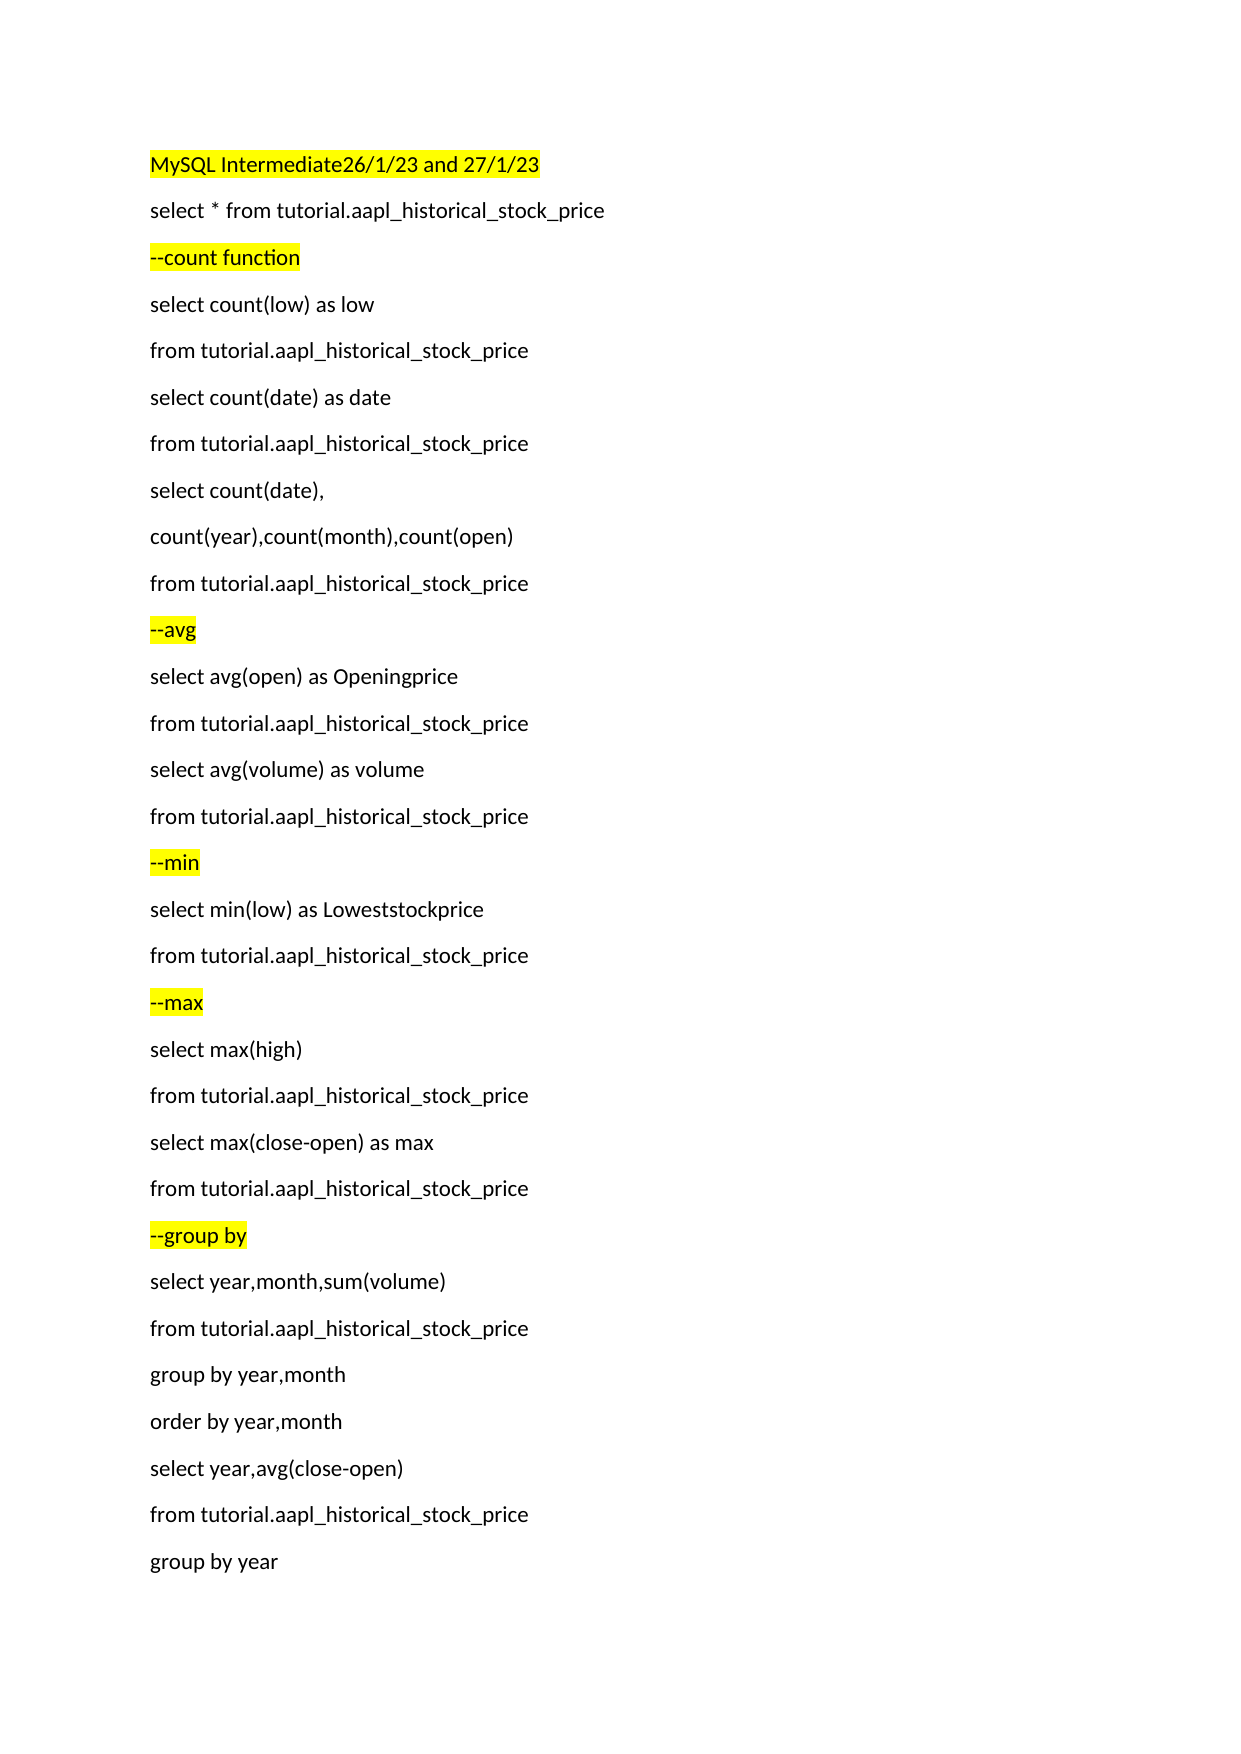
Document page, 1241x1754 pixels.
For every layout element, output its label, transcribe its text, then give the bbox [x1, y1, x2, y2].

text from tutorial.aapl_historical_stock_price [150, 802, 1090, 830]
text from tutorial.aapl_historical_stock_price [150, 709, 1090, 737]
text --min [150, 848, 1090, 876]
text from tutorial.aapl_historical_stock_price [150, 1081, 1090, 1109]
text select * from tutorial.aapl_historical_stock_price [150, 197, 1090, 224]
text from tutorial.aapl_historical_stock_price [150, 942, 1090, 969]
text select year,avg(close-open) [150, 1454, 1090, 1482]
text --group by [150, 1221, 1090, 1249]
text select count(date), [150, 476, 1090, 504]
text from tutorial.aapl_historical_stock_price [150, 1500, 1090, 1528]
text select min(low) as Loweststockprice [150, 895, 1090, 923]
text MySQL Intermediate26/1/23 and 27/1/23 [150, 150, 1090, 178]
text order by year,month [150, 1407, 1090, 1435]
text select year,month,sum(volume) [150, 1267, 1090, 1296]
text --avg [150, 616, 1090, 644]
text select avg(volume) as volume [150, 755, 1090, 783]
text select count(date) as date [150, 383, 1090, 411]
text select max(close-open) as max [150, 1128, 1090, 1156]
text count(year),count(month),count(open) [150, 522, 1090, 551]
text group by year,month [150, 1361, 1090, 1389]
text from tutorial.aapl_historical_stock_price [150, 1314, 1090, 1342]
text select avg(open) as Openingprice [150, 662, 1090, 690]
text from tutorial.aapl_historical_stock_price [150, 1174, 1090, 1202]
text select count(low) as low [150, 290, 1090, 318]
text --count function [150, 243, 1090, 271]
text --max [150, 988, 1090, 1016]
text from tutorial.aapl_historical_stock_price [150, 336, 1090, 364]
text select max(high) [150, 1035, 1090, 1063]
text from tutorial.aapl_historical_stock_price [150, 429, 1090, 457]
text group by year [150, 1547, 1090, 1575]
text from tutorial.aapl_historical_stock_price [150, 569, 1090, 597]
